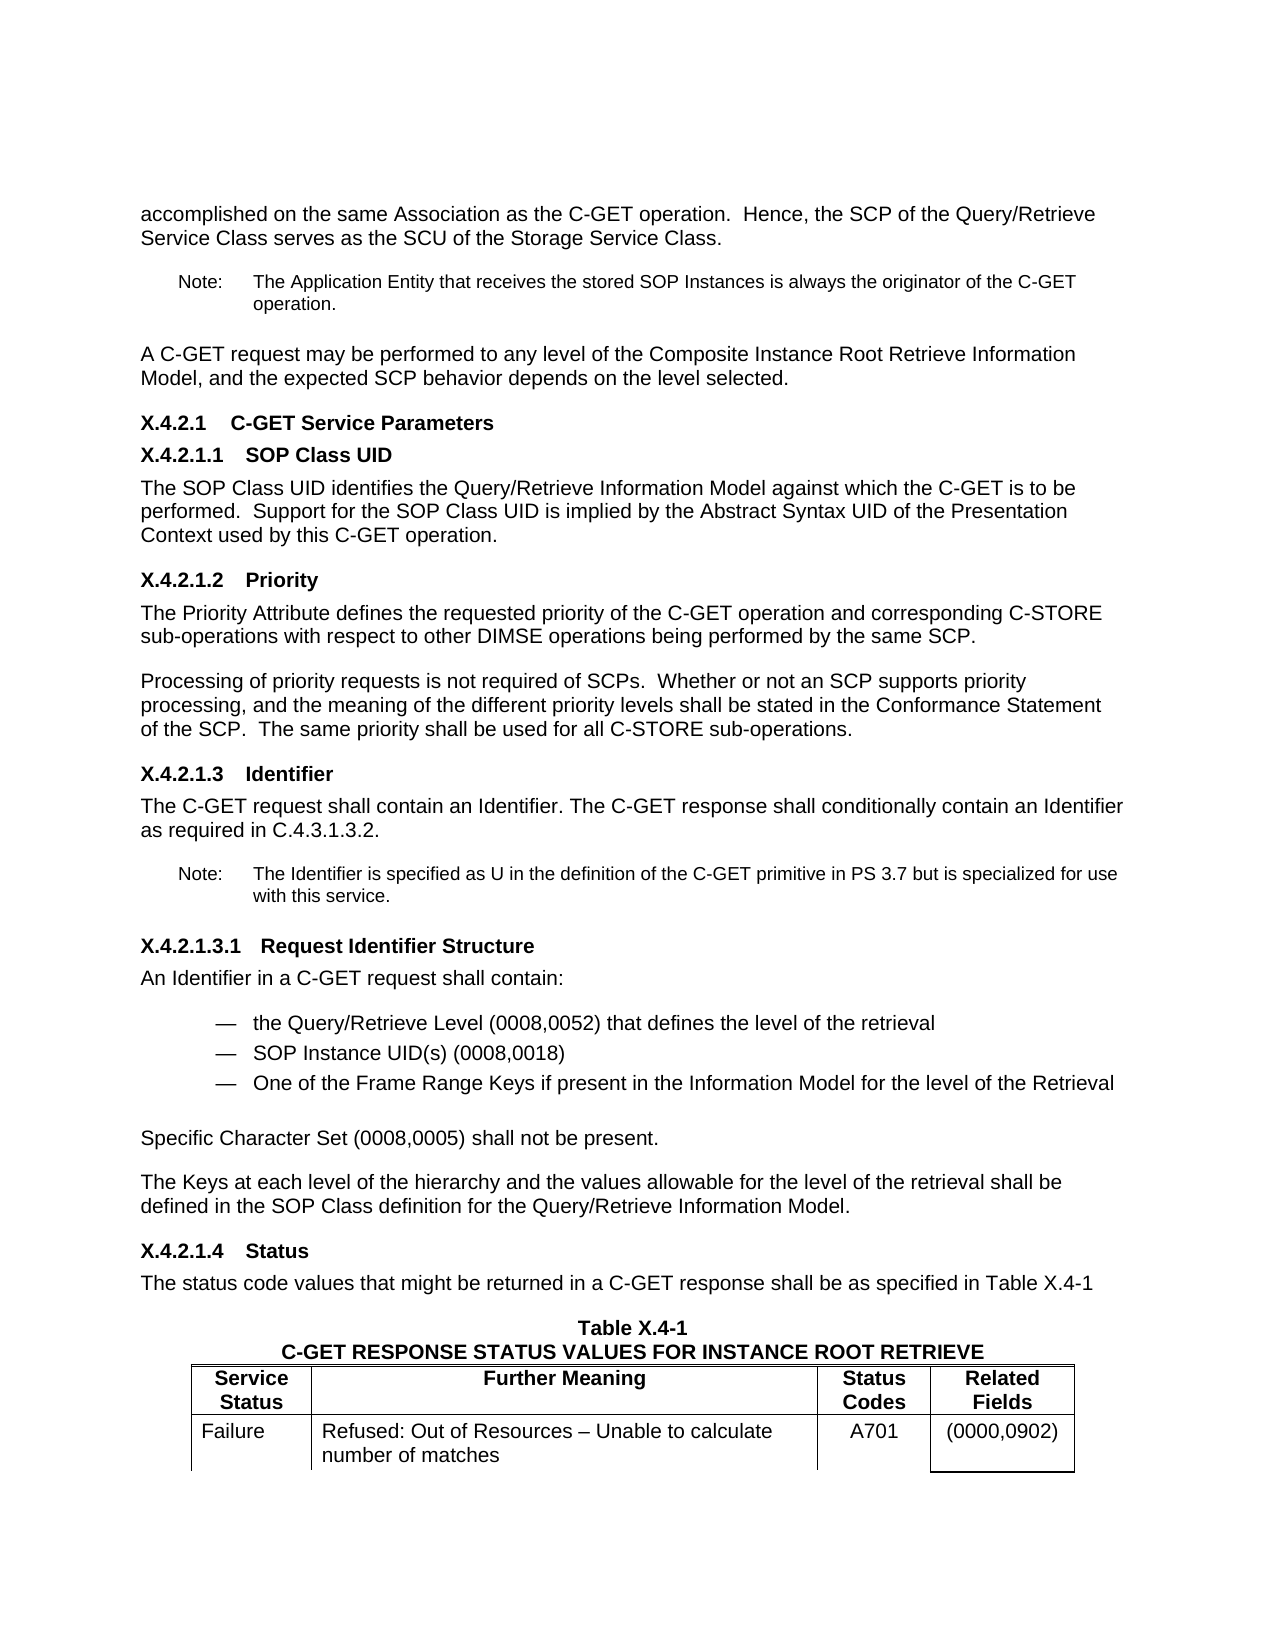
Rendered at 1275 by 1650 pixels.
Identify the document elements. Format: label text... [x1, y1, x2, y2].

table_cell Failure [192, 1415, 312, 1471]
text Processing of priority requests is not required of SCPs. Whether or not an SCP supports priority processing, and the meaning of the different priority levels shall be stated in the Conformance Statement of the SCP. The same priority shall be used for all C-STORE sub-operations. [140, 669, 1125, 741]
text A C-GET request may be performed to any level of the Composite Instance Root Retrieve Information Model, and the expected SCP behavior depends on the level selected. [140, 342, 1125, 390]
text The C-GET request shall contain an Identifier. The C-GET response shall conditionally contain an Identifier as required in C.4.3.1.3.2. [140, 794, 1125, 842]
table_header Further Meaning [312, 1367, 817, 1414]
text accomplished on the same Association as the C-GET operation. Hence, the SCP of the Query/Retrieve Service Class serves as the SCU of the Storage Service Class. [140, 202, 1125, 250]
text Note: The Application Entity that receives the stored SOP Instances is always the originator of the C-GET operation. [178, 271, 1125, 336]
table_header Service Status [192, 1367, 311, 1414]
table_cell Refused: Out of Resources – Unable to calculate number of matches [312, 1415, 818, 1471]
subtitle X.4.2.1.3.1 Request Identifier Structure [140, 934, 1125, 958]
list the Query/Retrieve Level (0008,0052) that defines the level of the retrieval [215, 1011, 1125, 1035]
table_cell A701 [818, 1415, 930, 1471]
subtitle X.4.2.1.2 Priority [140, 568, 1125, 592]
text The status code values that might be returned in a C-GET response shall be as specified in Table X.4-1 [140, 1271, 1125, 1295]
table_header Status Codes [818, 1367, 930, 1414]
list One of the Frame Range Keys if present in the Information Model for the level of the Retrieval [215, 1071, 1125, 1119]
subtitle X.4.2.1 C-GET Service Parameters [140, 411, 1125, 435]
subtitle X.4.2.1.4 Status [140, 1239, 1125, 1263]
table_cell (0000,0902) [931, 1415, 1074, 1471]
text The SOP Class UID identifies the Query/Retrieve Information Model against which the C-GET is to be performed. Support for the SOP Class UID is implied by the Abstract Syntax UID of the Presentation Context used by this C-GET operation. [140, 475, 1125, 547]
text Specific Character Set (0008,0005) shall not be present. [140, 1125, 1125, 1149]
table_header Related Fields [931, 1367, 1074, 1414]
list SOP Instance UID(s) (0008,0018) [215, 1041, 1125, 1065]
title Table X.4-1 C-GET RESPONSE STATUS VALUES FOR INSTANCE ROOT RETRIEVE [140, 1316, 1125, 1364]
subtitle X.4.2.1.3 Identifier [140, 762, 1125, 786]
text The Priority Attribute defines the requested priority of the C-GET operation and corresponding C-STORE sub-operations with respect to other DIMSE operations being performed by the same SCP. [140, 600, 1125, 648]
text Note: The Identifier is specified as U in the definition of the C-GET primitive in PS 3.7 but is specialized for use with this service. [178, 863, 1125, 927]
subtitle X.4.2.1.1 SOP Class UID [140, 443, 1125, 467]
text An Identifier in a C-GET request shall contain: [140, 966, 1125, 990]
text The Keys at each level of the hierarchy and the values allowable for the level of the retrieval shall be defined in the SOP Class definition for the Query/Retrieve Information Model. [140, 1170, 1125, 1218]
